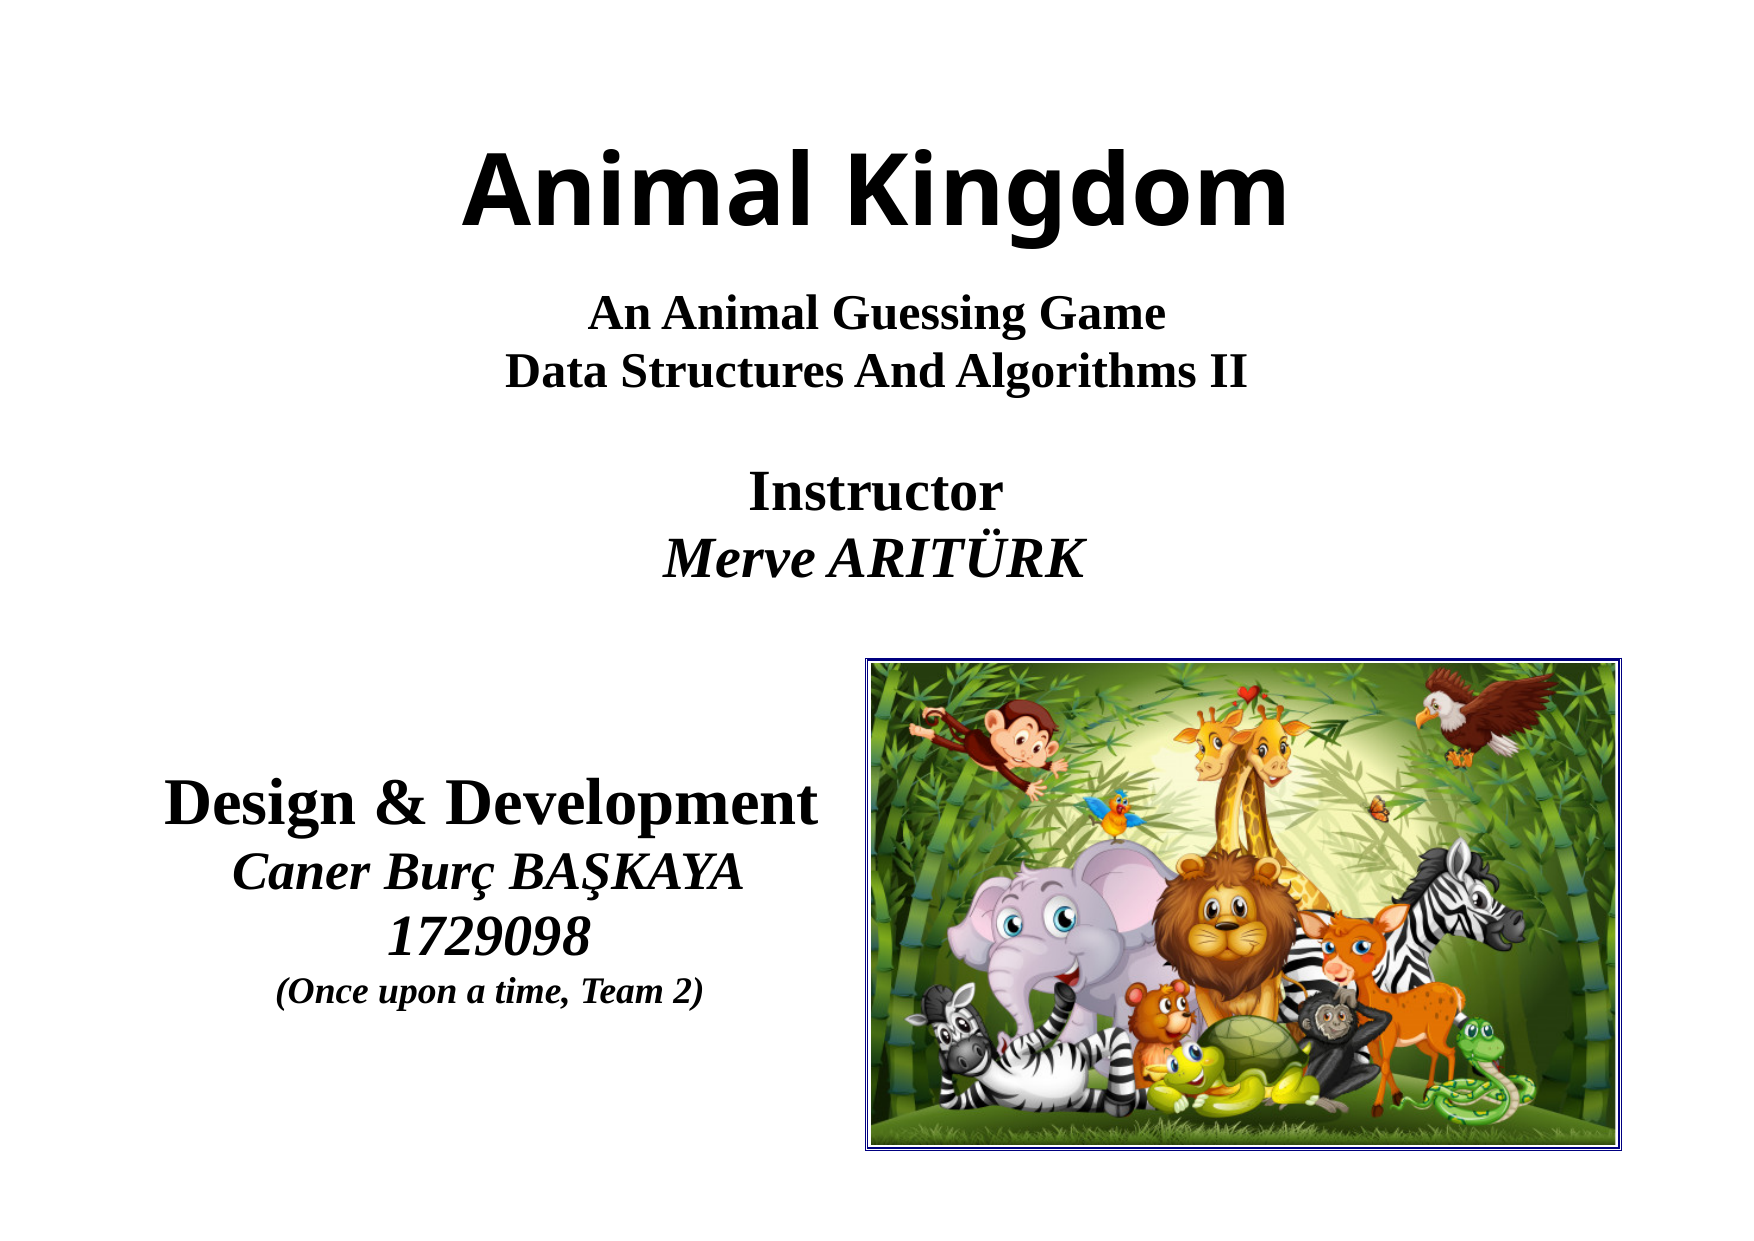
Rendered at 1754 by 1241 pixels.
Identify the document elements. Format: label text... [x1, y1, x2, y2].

text Caner Burç BAŞKAYA [118, 839, 865, 901]
text Instructor [118, 456, 1635, 523]
picture [871, 663, 1616, 1145]
text [1622, 762, 1635, 839]
text 1729098 [118, 901, 865, 968]
text [1622, 968, 1635, 1011]
text An Animal Guessing Game [118, 283, 1635, 341]
text Animal Kingdom [118, 118, 1635, 254]
text Design & Development [118, 762, 865, 839]
text Merve ARITÜRK [118, 523, 1635, 590]
text (Once upon a time, Team 2) [118, 968, 865, 1011]
text [1622, 839, 1635, 901]
text Data Structures And Algorithms II [118, 341, 1635, 398]
text [1622, 901, 1635, 968]
